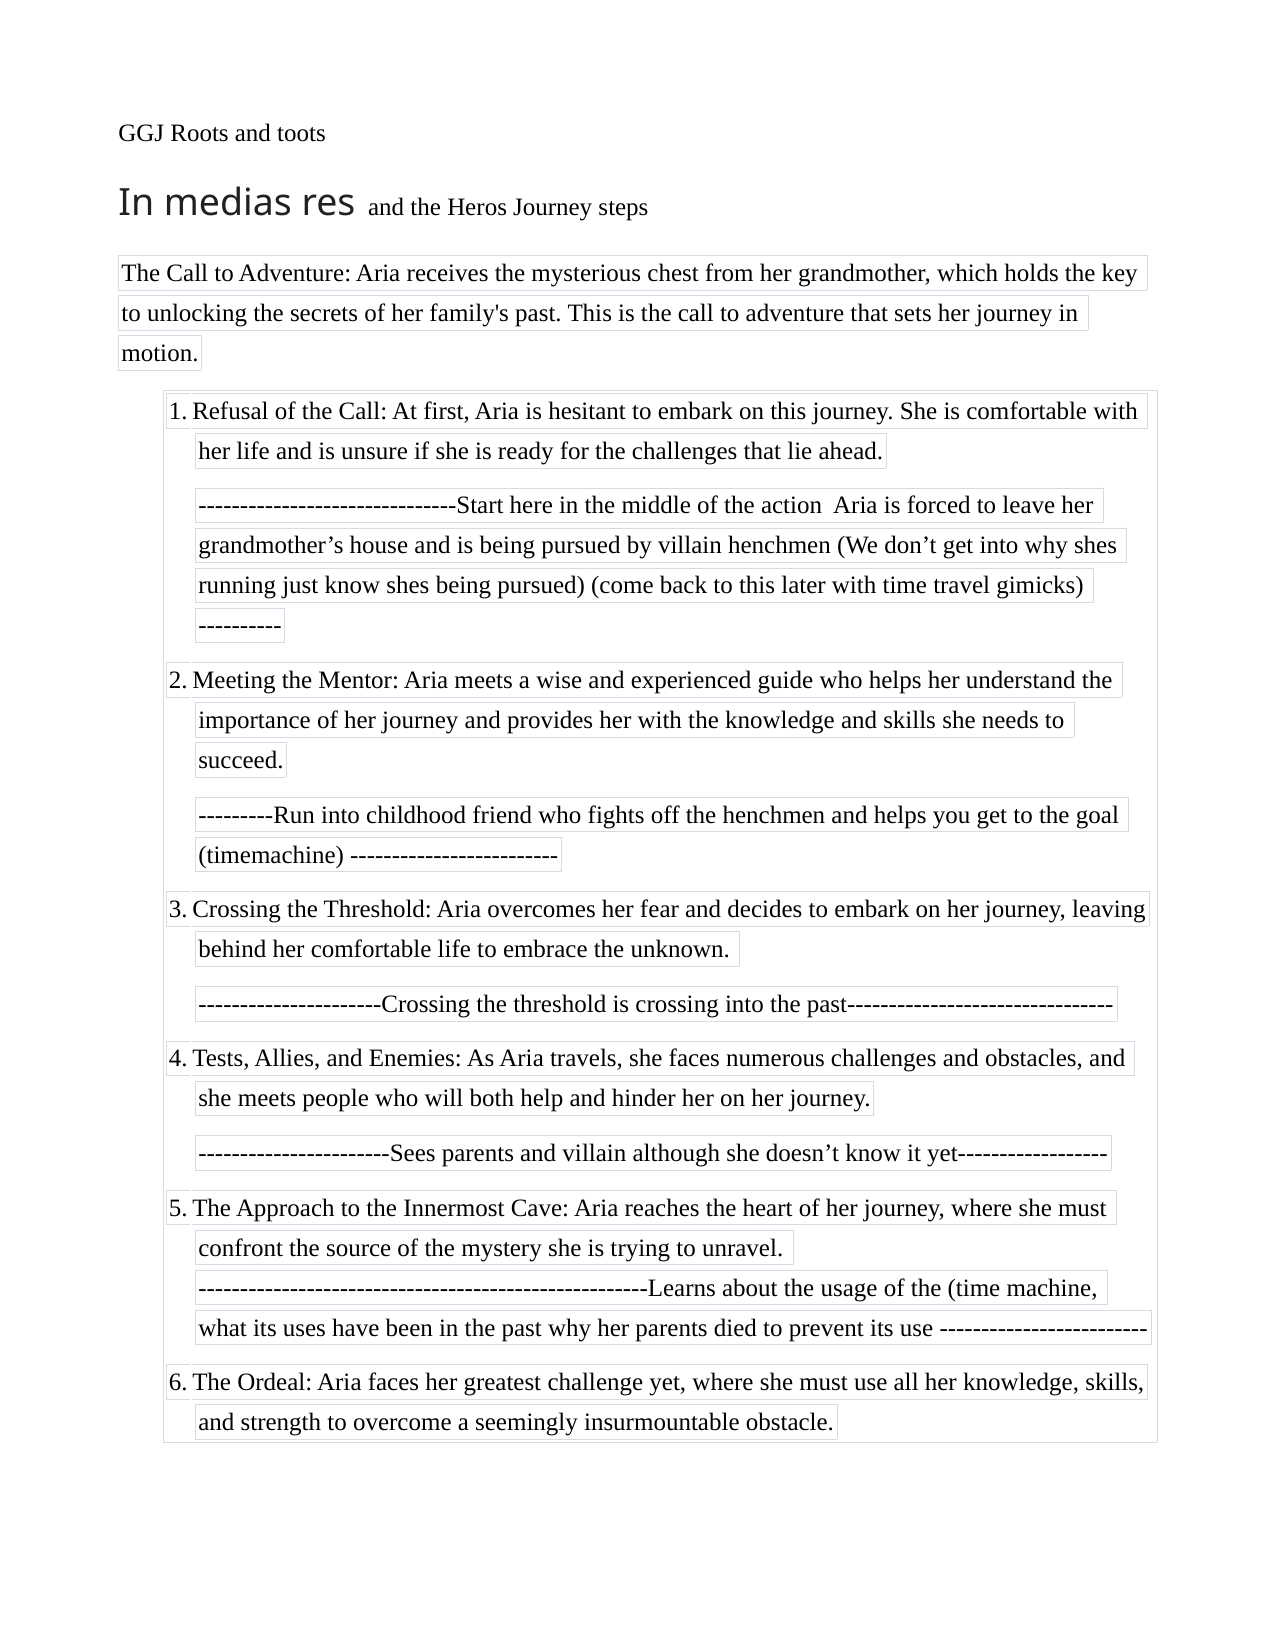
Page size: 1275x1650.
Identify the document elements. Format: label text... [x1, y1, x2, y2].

text In medias res and the Heros Journey steps [118, 176, 1157, 227]
list The Approach to the Innermost Cave: Aria reaches the heart of her journey, where she must confront the source of the mystery she is trying to unravel. ------------------------------------------------------Learns about the usage of the (time machine, what its uses have been in the past why her parents died to prevent its use ------------------------- [164, 1187, 1157, 1344]
list Meeting the Mentor: Aria meets a wise and experienced guide who helps her understand the importance of her journey and provides her with the knowledge and skills she needs to succeed. [164, 659, 1157, 777]
list Crossing the Threshold: Aria overcomes her fear and decides to embark on her journey, leaving behind her comfortable life to embrace the unknown. [164, 888, 1157, 966]
list The Ordeal: Aria faces her greatest challenge yet, where she must use all her knowledge, skills, and strength to overcome a seemingly insurmountable obstacle. [164, 1361, 1157, 1442]
list -------------------------------Start here in the middle of the action Aria is forced to leave her grandmother’s house and is being pursued by villain henchmen (We don’t get into why shes running just know shes being pursued) (come back to this later with time travel gimicks) ---------- [164, 484, 1157, 642]
list ----------------------Crossing the threshold is crossing into the past-------------------------------- [164, 983, 1157, 1021]
list Refusal of the Call: At first, Aria is hesitant to embark on this journey. She is comfortable with her life and is unsure if she is ready for the challenges that lie ahead. [164, 391, 1157, 468]
text GGJ Roots and toots [118, 118, 1157, 147]
text The Call to Adventure: Aria receives the mysterious chest from her grandmother, which holds the key to unlocking the secrets of her family's past. This is the call to adventure that sets her journey in motion. [118, 255, 1157, 370]
list -----------------------Sees parents and villain although she doesn’t know it yet------------------ [164, 1132, 1157, 1170]
list ---------Run into childhood friend who fights off the henchmen and helps you get to the goal (timemachine) ------------------------- [164, 794, 1157, 872]
list Tests, Allies, and Enemies: As Aria travels, she faces numerous challenges and obstacles, and she meets people who will both help and hinder her on her journey. [164, 1037, 1157, 1115]
